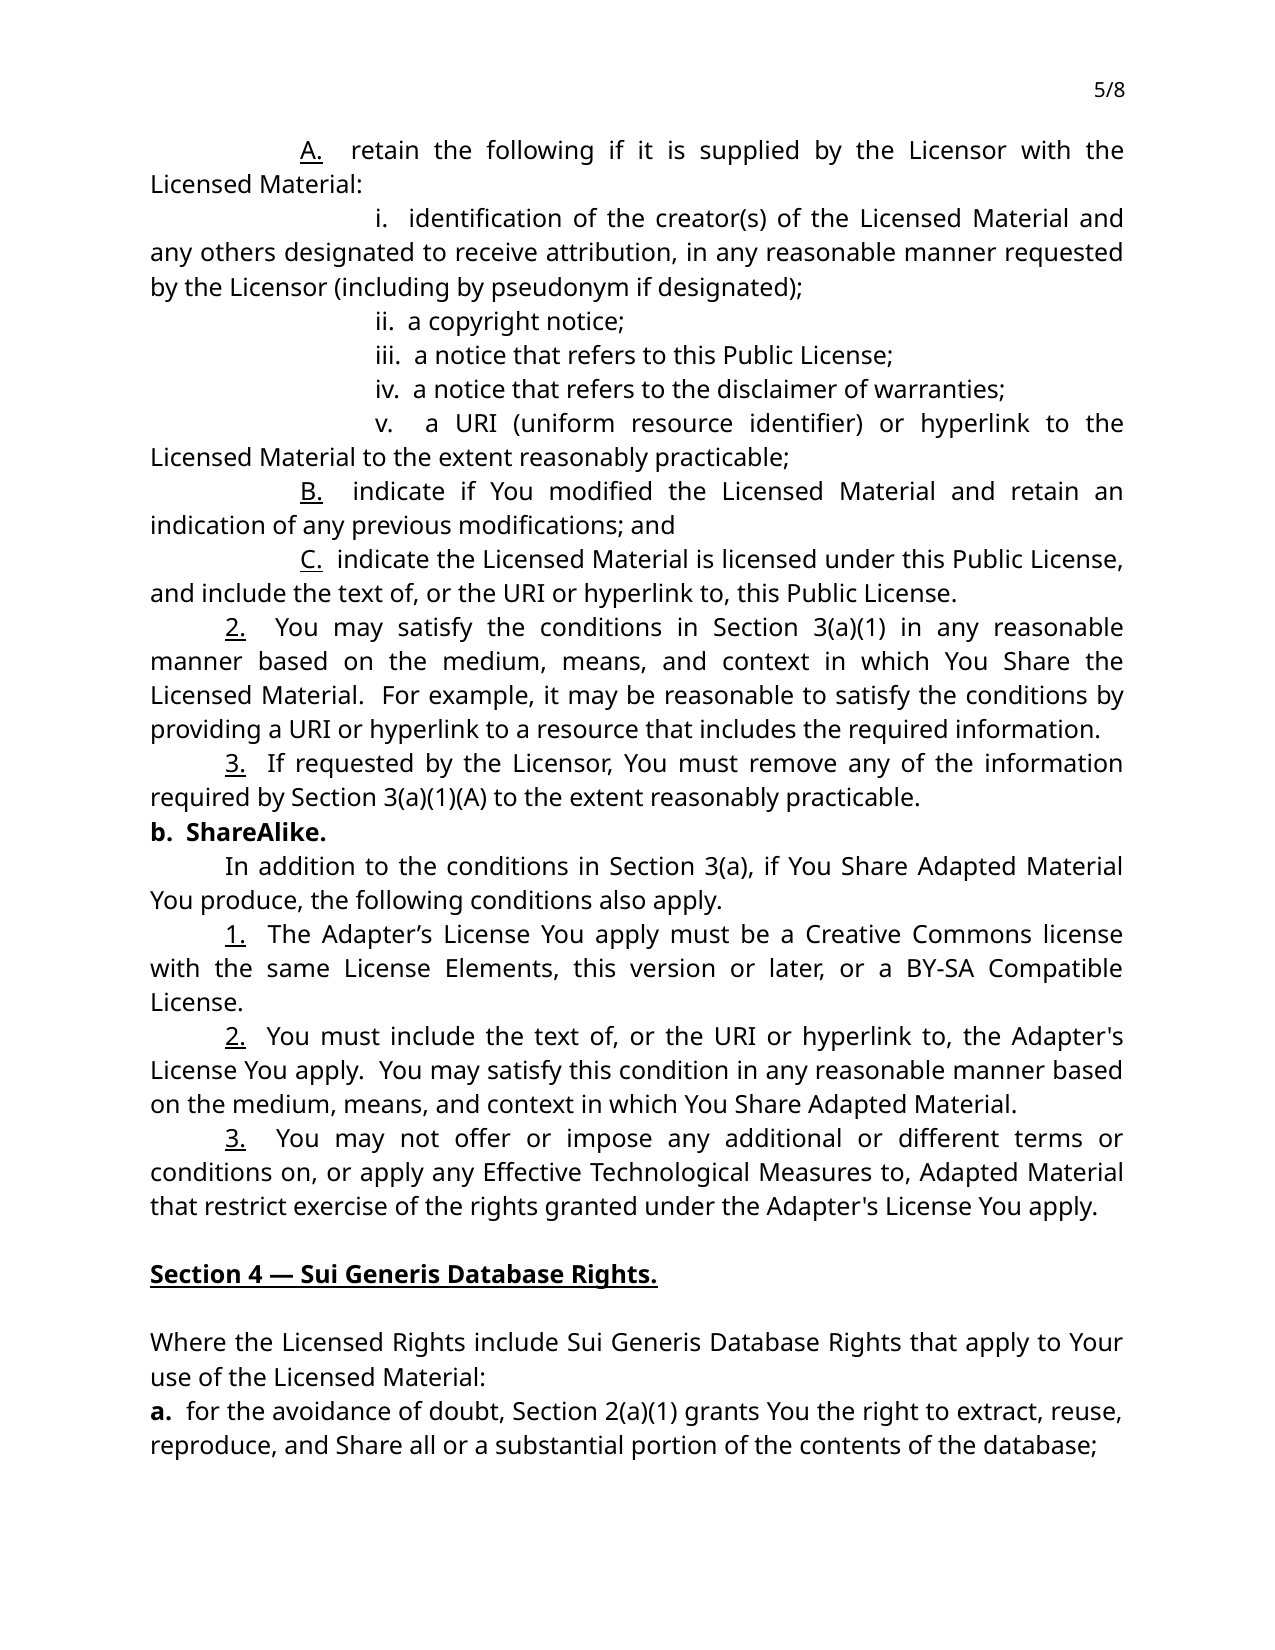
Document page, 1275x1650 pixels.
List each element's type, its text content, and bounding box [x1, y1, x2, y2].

text Section 4 — Sui Generis Database Rights. [150, 1223, 1125, 1291]
text iv. a notice that refers to the disclaimer of warranties; [150, 371, 1125, 405]
text v. a URI (uniform resource identifier) or hyperlink to the Licensed Material to the extent reasonably practicable; [150, 405, 1125, 473]
text 2. You may satisfy the conditions in Section 3(a)(1) in any reasonable manner based on the medium, means, and context in which You Share the Licensed Material. For example, it may be reasonable to satisfy the conditions by providing a URI or hyperlink to a resource that includes the required information. [150, 610, 1125, 746]
text i. identification of the creator(s) of the Licensed Material and any others designated to receive attribution, in any reasonable manner requested by the Licensor (including by pseudonym if designated); [150, 201, 1125, 303]
text A. retain the following if it is supplied by the Licensor with the Licensed Material: [150, 133, 1125, 201]
text 1. The Adapter’s License You apply must be a Creative Commons license with the same License Elements, this version or later, or a BY-SA Compatible License. [150, 916, 1125, 1018]
text In addition to the conditions in Section 3(a), if You Share Adapted Material You produce, the following conditions also apply. [150, 848, 1125, 916]
text C. indicate the Licensed Material is licensed under this Public License, and include the text of, or the URI or hyperlink to, this Public License. [150, 542, 1125, 610]
text ii. a copyright notice; [150, 303, 1125, 337]
text 2. You must include the text of, or the URI or hyperlink to, the Adapter's License You apply. You may satisfy this condition in any reasonable manner based on the medium, means, and context in which You Share Adapted Material. [150, 1018, 1125, 1121]
text B. indicate if You modified the Licensed Material and retain an indication of any previous modifications; and [150, 473, 1125, 542]
text Where the Licensed Rights include Sui Generis Database Rights that apply to Your use of the Licensed Material: [150, 1291, 1125, 1393]
text iii. a notice that refers to this Public License; [150, 337, 1125, 371]
text 3. You may not offer or impose any additional or different terms or conditions on, or apply any Effective Technological Measures to, Adapted Material that restrict exercise of the rights granted under the Adapter's License You apply. [150, 1121, 1125, 1223]
text a. for the avoidance of doubt, Section 2(a)(1) grants You the right to extract, reuse, reproduce, and Share all or a substantial portion of the contents of the database; [150, 1393, 1125, 1461]
text b. ShareAlike. [150, 814, 1125, 848]
text 3. If requested by the Licensor, You must remove any of the information required by Section 3(a)(1)(A) to the extent reasonably practicable. [150, 746, 1125, 814]
